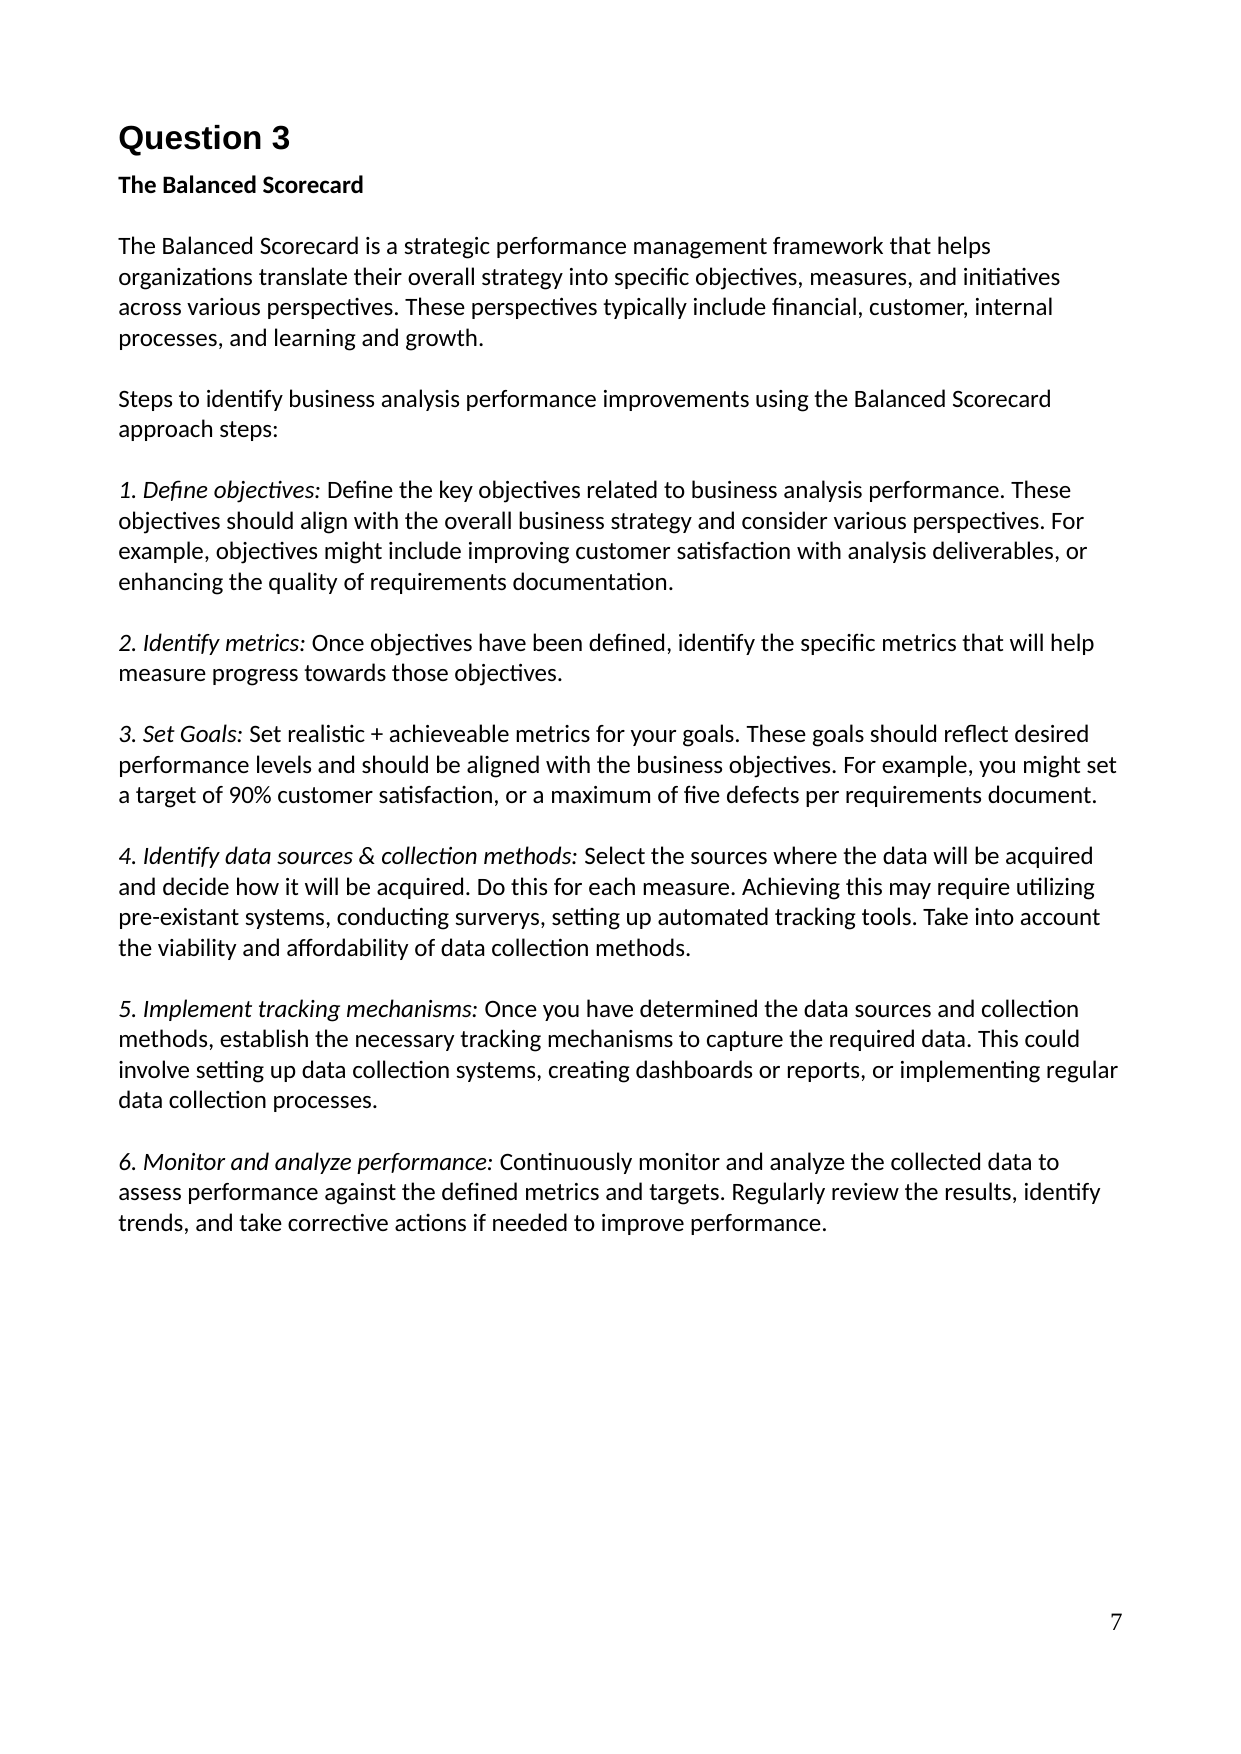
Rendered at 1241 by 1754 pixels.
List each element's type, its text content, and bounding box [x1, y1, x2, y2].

text 6. Monitor and analyze performance: Continuously monitor and analyze the collected data to assess performance against the defined metrics and targets. Regularly review the results, identify trends, and take corrective actions if needed to improve performance. [118, 1146, 1122, 1237]
subtitle Question 3 [118, 118, 1122, 157]
text 1. Define objectives: Define the key objectives related to business analysis performance. These objectives should align with the overall business strategy and consider various perspectives. For example, objectives might include improving customer satisfaction with analysis deliverables, or enhancing the quality of requirements documentation. [118, 474, 1122, 596]
text The Balanced Scorecard is a strategic performance management framework that helps organizations translate their overall strategy into specific objectives, measures, and initiatives across various perspectives. These perspectives typically include financial, customer, internal processes, and learning and growth. [118, 230, 1122, 352]
text 2. Identify metrics: Once objectives have been defined, identify the specific metrics that will help measure progress towards those objectives. [118, 627, 1122, 688]
text 5. Implement tracking mechanisms: Once you have determined the data sources and collection methods, establish the necessary tracking mechanisms to capture the required data. This could involve setting up data collection systems, creating dashboards or reports, or implementing regular data collection processes. [118, 993, 1122, 1115]
text Steps to identify business analysis performance improvements using the Balanced Scorecard approach steps: [118, 383, 1122, 444]
text 4. Identify data sources & collection methods: Select the sources where the data will be acquired and decide how it will be acquired. Do this for each measure. Achieving this may require utilizing pre-existant systems, conducting surverys, setting up automated tracking tools. Take into account the viability and affordability of data collection methods. [118, 841, 1122, 963]
text The Balanced Scorecard [118, 169, 1122, 199]
text 3. Set Goals: Set realistic + achieveable metrics for your goals. These goals should reflect desired performance levels and should be aligned with the business objectives. For example, you might set a target of 90% customer satisfaction, or a maximum of five defects per requirements document. [118, 718, 1122, 810]
